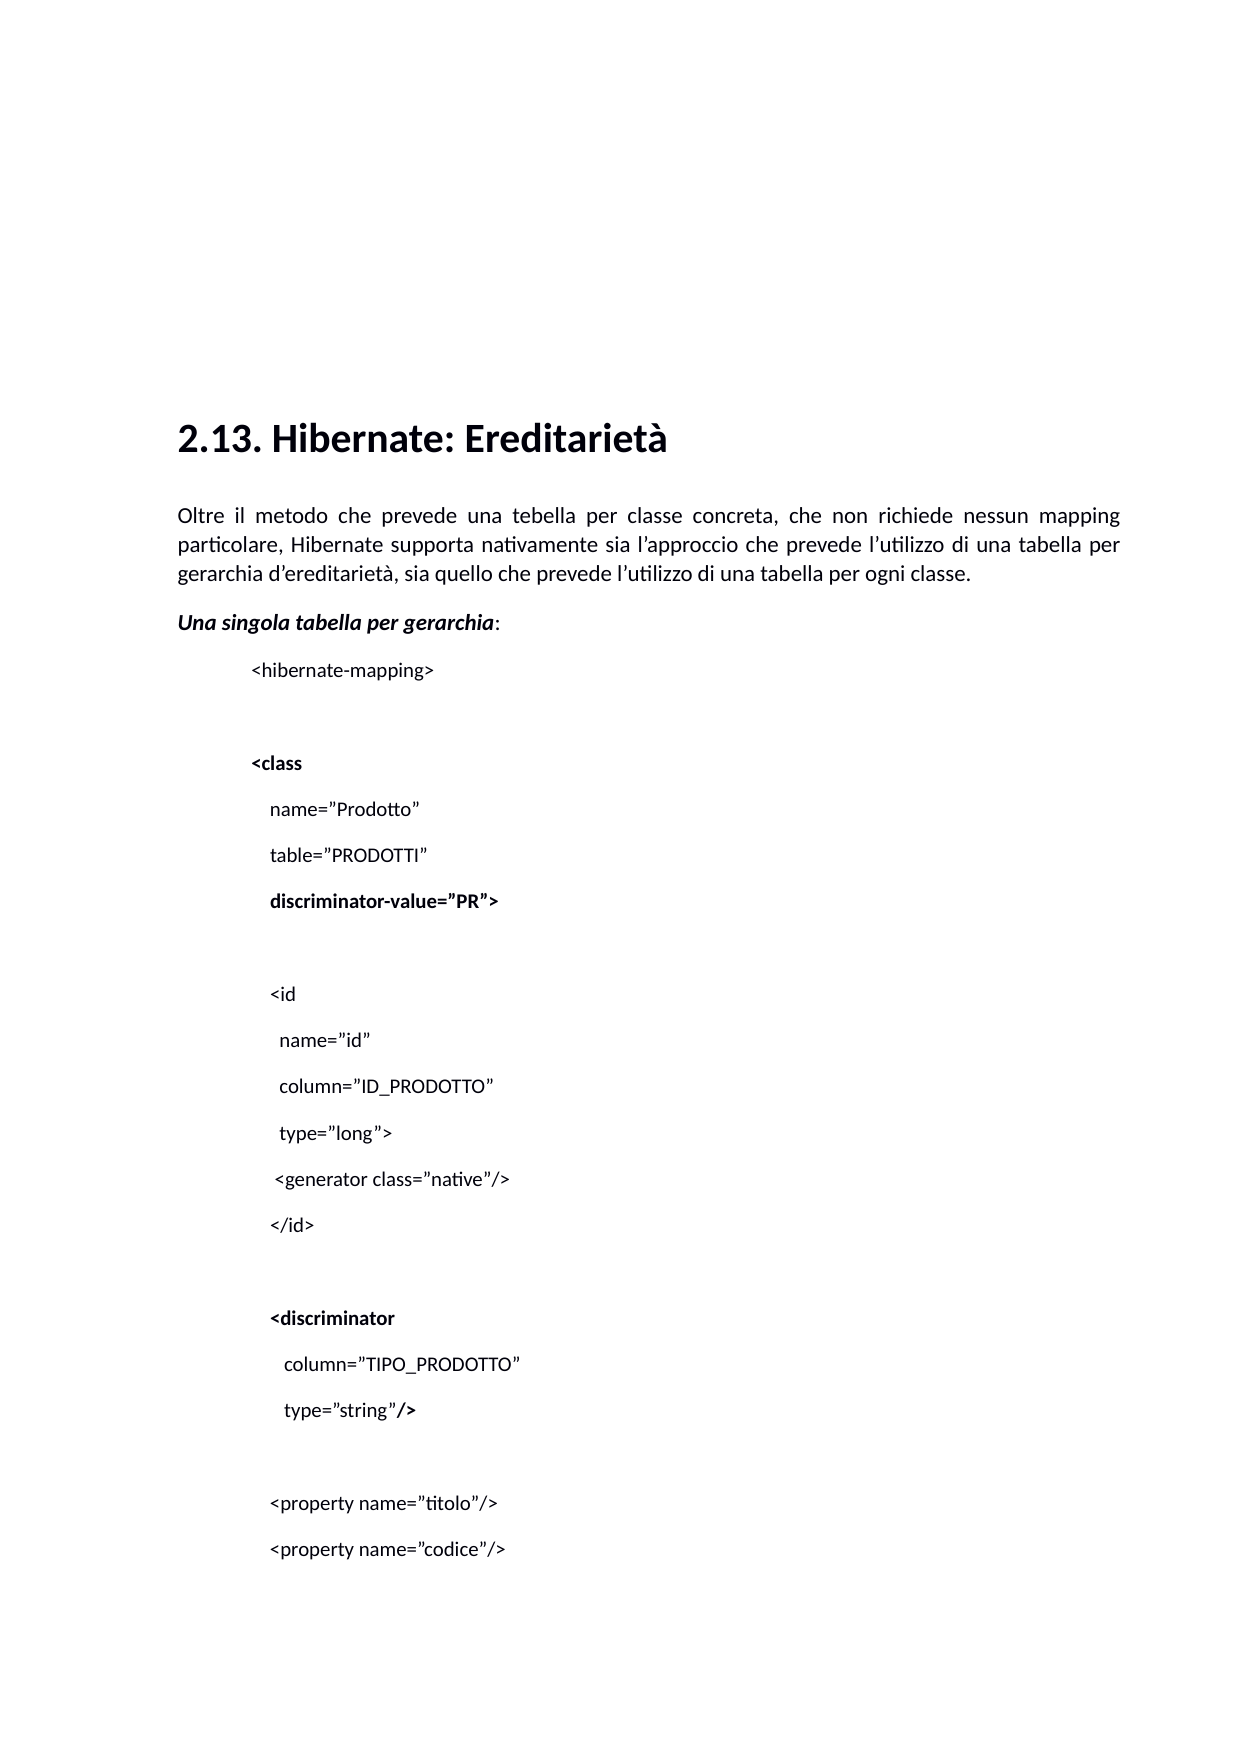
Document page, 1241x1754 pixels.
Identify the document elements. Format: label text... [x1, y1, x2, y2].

text table=”PRODOTTI” [251, 842, 1122, 868]
text <id [251, 981, 1122, 1007]
text name=”Prodotto” [251, 796, 1122, 822]
subtitle Hibernate: Ereditarietà [177, 412, 1122, 463]
text </id> [251, 1212, 1122, 1238]
text <generator class=”native”/> [251, 1166, 1122, 1192]
text type=”string”/> [251, 1397, 1122, 1423]
text column=”ID_PRODOTTO” [251, 1074, 1122, 1099]
text type=”long”> [251, 1120, 1122, 1145]
text discriminator-value=”PR”> [251, 889, 1122, 914]
text <property name=”titolo”/> [251, 1490, 1122, 1515]
text <class [251, 750, 1122, 775]
text Una singola tabella per gerarchia: [177, 608, 1122, 637]
text name=”id” [251, 1027, 1122, 1053]
text Oltre il metodo che prevede una tebella per classe concreta, che non richiede nessun mapping particolare, Hibernate supporta nativamente sia l’approccio che prevede l’utilizzo di una tabella per gerarchia d’ereditarietà, sia quello che prevede l’utilizzo di una tabella per ogni classe. [177, 501, 1122, 587]
text <property name=”codice”/> [251, 1536, 1122, 1562]
text column=”TIPO_PRODOTTO” [251, 1351, 1122, 1377]
text <hibernate-mapping> [251, 657, 1122, 683]
text <discriminator [251, 1305, 1122, 1330]
